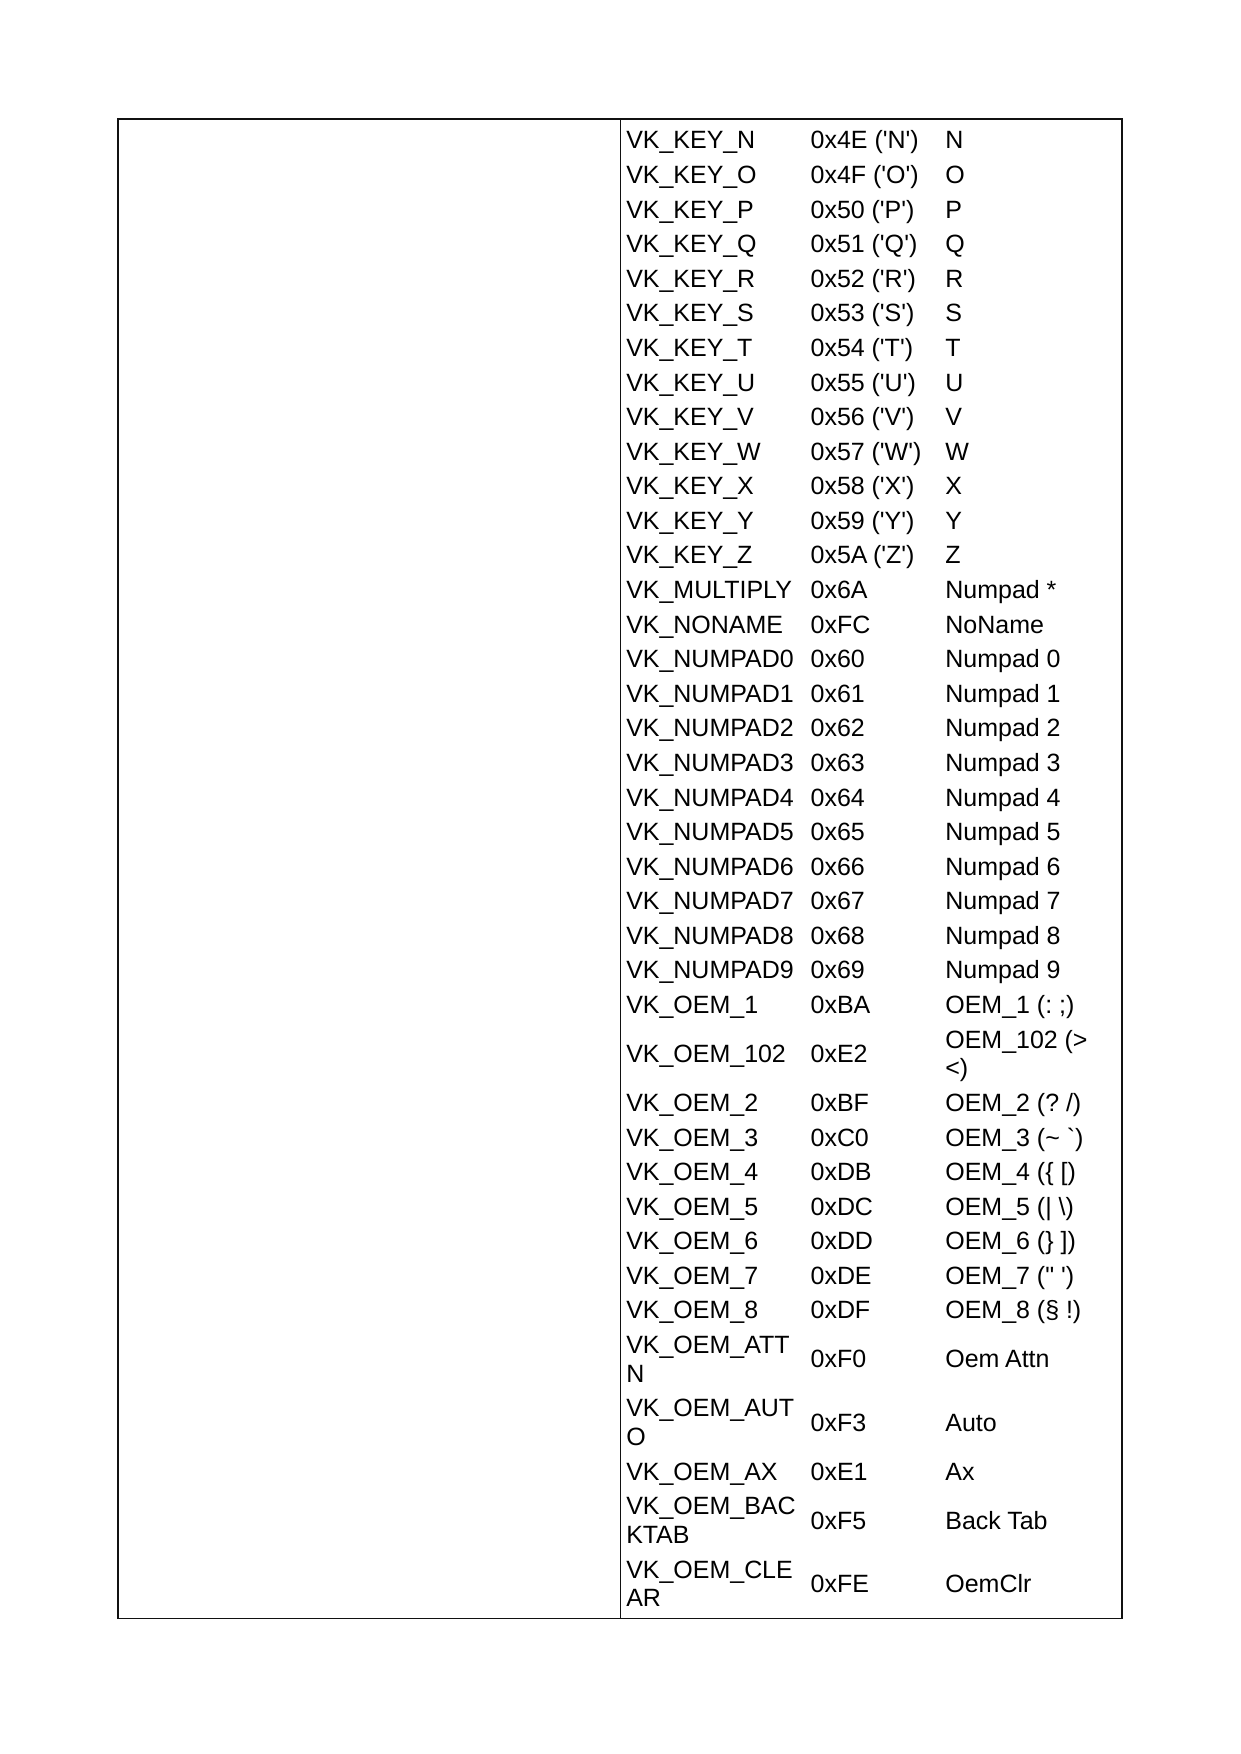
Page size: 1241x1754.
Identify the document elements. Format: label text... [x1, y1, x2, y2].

table_cell O [942, 157, 1119, 192]
table_cell Q [942, 226, 1119, 261]
table_cell 0xFC [808, 607, 942, 641]
table_cell 0xC0 [808, 1120, 942, 1154]
table_cell VK_OEM_1 [623, 987, 807, 1022]
table_cell OEM_6 (} ]) [942, 1224, 1119, 1258]
table_cell N [942, 123, 1119, 157]
table_cell 0xF5 [808, 1489, 942, 1552]
table_cell VK_KEY_P [623, 192, 807, 226]
table_cell 0xF3 [808, 1391, 942, 1454]
table_cell 0x63 [808, 745, 942, 780]
table_cell 0xBF [808, 1085, 942, 1120]
table_cell 0xFE [808, 1552, 942, 1615]
table_cell Numpad 9 [942, 953, 1119, 987]
table_cell Z [942, 538, 1119, 572]
table_cell OEM_3 (~ `) [942, 1120, 1119, 1154]
table_cell 0xDF [808, 1293, 942, 1327]
table_cell 0x64 [808, 780, 942, 814]
table_cell 0x6A [808, 572, 942, 607]
table_cell Y [942, 503, 1119, 538]
table_cell VK_OEM_8 [623, 1293, 807, 1327]
table_cell S [942, 296, 1119, 330]
table_cell VK_NUMPAD7 [623, 884, 807, 918]
table_cell VK_NUMPAD9 [623, 953, 807, 987]
table_cell 0x67 [808, 884, 942, 918]
table_cell OEM_7 (" ') [942, 1258, 1119, 1293]
table_cell VK_NUMPAD8 [623, 918, 807, 953]
table_cell VK_KEY_X [623, 469, 807, 503]
table_cell VK_OEM_5 [623, 1189, 807, 1223]
table_cell VK_OEM_ATTN [623, 1327, 807, 1391]
table_cell 0x62 [808, 711, 942, 745]
table_cell R [942, 261, 1119, 296]
table_cell 0x58 ('X') [808, 469, 942, 503]
table_cell VK_OEM_3 [623, 1120, 807, 1154]
table_cell OEM_5 (| \) [942, 1189, 1119, 1223]
table_cell NoName [942, 607, 1119, 641]
table_cell Numpad 6 [942, 849, 1119, 883]
table_cell 0x68 [808, 918, 942, 953]
table_cell Numpad * [942, 572, 1119, 607]
table_cell P [942, 192, 1119, 226]
table_cell 0x56 ('V') [808, 399, 942, 434]
table_cell VK_NUMPAD6 [623, 849, 807, 883]
table_cell VK_OEM_CLEAR [623, 1552, 807, 1615]
table_cell 0x59 ('Y') [808, 503, 942, 538]
table_cell U [942, 365, 1119, 399]
table_cell OEM_1 (: ;) [942, 987, 1119, 1022]
table_cell Numpad 4 [942, 780, 1119, 814]
table_cell VK_OEM_4 [623, 1154, 807, 1189]
table_cell 0x69 [808, 953, 942, 987]
table_cell OEM_102 (> <) [942, 1022, 1119, 1085]
table_cell Numpad 8 [942, 918, 1119, 953]
table_cell X [942, 469, 1119, 503]
table_cell 0x5A ('Z') [808, 538, 942, 572]
table_cell VK_OEM_7 [623, 1258, 807, 1293]
table_cell VK_KEY_Q [623, 226, 807, 261]
table_cell 0x61 [808, 676, 942, 711]
table_cell 0xDC [808, 1189, 942, 1223]
table_cell Auto [942, 1391, 1119, 1454]
table_cell W [942, 434, 1119, 468]
table_cell VK_OEM_102 [623, 1022, 807, 1085]
table_cell 0xDB [808, 1154, 942, 1189]
table_cell VK_NUMPAD5 [623, 814, 807, 849]
table_cell V [942, 399, 1119, 434]
table_cell 0x57 ('W') [808, 434, 942, 468]
table_cell VK_KEY_N [623, 123, 807, 157]
table_cell VK_KEY_U [623, 365, 807, 399]
table_cell 0x66 [808, 849, 942, 883]
table_cell 0x50 ('P') [808, 192, 942, 226]
table_cell VK_KEY_S [623, 296, 807, 330]
table_cell VK_NUMPAD1 [623, 676, 807, 711]
table_cell Numpad 5 [942, 814, 1119, 849]
table_cell VK_KEY_W [623, 434, 807, 468]
table_cell 0x51 ('Q') [808, 226, 942, 261]
table_cell Numpad 0 [942, 641, 1119, 676]
table_cell 0x65 [808, 814, 942, 849]
table_cell VK_OEM_BACKTAB [623, 1489, 807, 1552]
table_cell VK_KEY_V [623, 399, 807, 434]
table_header [621, 120, 1121, 1618]
table_cell VK_KEY_Z [623, 538, 807, 572]
table_header [119, 120, 620, 1618]
table_cell 0x4F ('O') [808, 157, 942, 192]
table_cell Numpad 2 [942, 711, 1119, 745]
table_cell 0xE2 [808, 1022, 942, 1085]
table_cell 0x60 [808, 641, 942, 676]
table_cell OEM_4 ({ [) [942, 1154, 1119, 1189]
table_cell 0xDE [808, 1258, 942, 1293]
table_cell VK_OEM_AX [623, 1454, 807, 1488]
table_cell Oem Attn [942, 1327, 1119, 1391]
table_cell 0x55 ('U') [808, 365, 942, 399]
table_cell Numpad 3 [942, 745, 1119, 780]
table_cell 0x52 ('R') [808, 261, 942, 296]
table_cell OEM_8 (§ !) [942, 1293, 1119, 1327]
table_cell 0xDD [808, 1224, 942, 1258]
table_cell VK_NUMPAD3 [623, 745, 807, 780]
table_cell VK_NUMPAD0 [623, 641, 807, 676]
table_cell 0xE1 [808, 1454, 942, 1488]
table_cell OemClr [942, 1552, 1119, 1615]
table_cell Numpad 7 [942, 884, 1119, 918]
table_cell T [942, 330, 1119, 365]
table_cell Back Tab [942, 1489, 1119, 1552]
table_cell VK_NONAME [623, 607, 807, 641]
table_cell 0x53 ('S') [808, 296, 942, 330]
table_cell 0xBA [808, 987, 942, 1022]
table_cell 0xF0 [808, 1327, 942, 1391]
table_cell 0x4E ('N') [808, 123, 942, 157]
table_cell VK_OEM_2 [623, 1085, 807, 1120]
table_cell Numpad 1 [942, 676, 1119, 711]
table_cell VK_NUMPAD4 [623, 780, 807, 814]
table_cell 0x54 ('T') [808, 330, 942, 365]
table_cell OEM_2 (? /) [942, 1085, 1119, 1120]
table_cell VK_MULTIPLY [623, 572, 807, 607]
table_cell VK_OEM_AUTO [623, 1391, 807, 1454]
table_cell VK_KEY_Y [623, 503, 807, 538]
table_cell Ax [942, 1454, 1119, 1488]
table_cell VK_OEM_6 [623, 1224, 807, 1258]
table_cell VK_KEY_T [623, 330, 807, 365]
table_cell VK_KEY_R [623, 261, 807, 296]
table_cell VK_NUMPAD2 [623, 711, 807, 745]
table_cell VK_KEY_O [623, 157, 807, 192]
